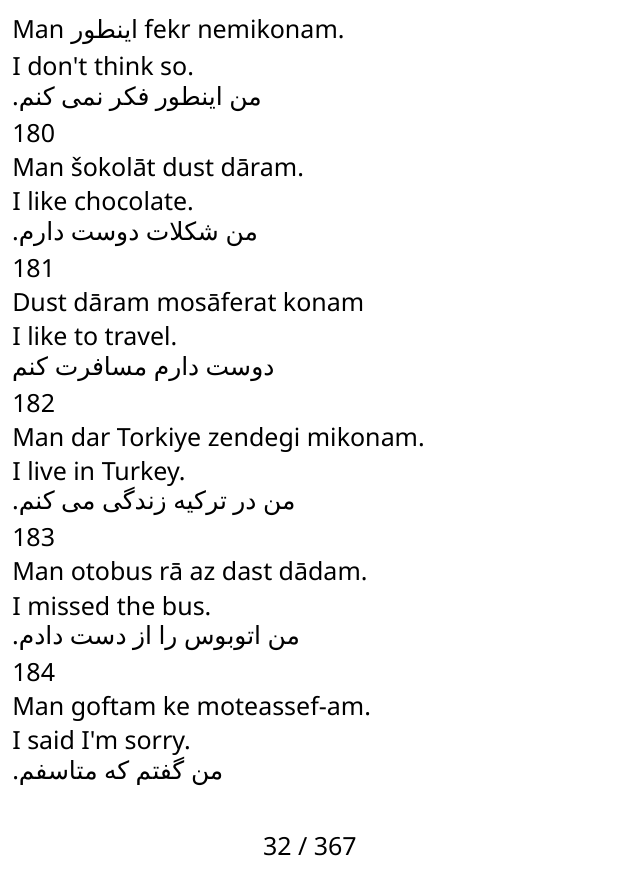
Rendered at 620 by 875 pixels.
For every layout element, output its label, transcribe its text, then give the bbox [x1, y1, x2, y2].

text من شکلات دوست دارم. [12, 218, 607, 250]
text I don't think so. [12, 49, 607, 83]
text من اتوبوس را از دست دادم. [12, 622, 607, 655]
text من گفتم که متاسفم. [12, 757, 607, 789]
text Man šokolāt dust dāram. [12, 150, 607, 184]
text I like to travel. [12, 318, 607, 353]
text 181 [12, 250, 607, 284]
text من اینطور فکر نمی کنم. [12, 83, 607, 116]
text Man goftam ke moteassef-am. [12, 689, 607, 723]
text 180 [12, 116, 607, 150]
text دوست دارم مسافرت کنم [12, 353, 607, 385]
text Man اینطور fekr nemi‌konam. [12, 12, 607, 49]
text I missed the bus. [12, 588, 607, 622]
text Dust dāram mosāferat konam [12, 284, 607, 318]
text من در ترکیه زندگی می کنم. [12, 487, 607, 520]
text Man dar Torkiye zendegi mi‌konam. [12, 419, 607, 453]
text I live in Turkey. [12, 453, 607, 487]
text 184 [12, 655, 607, 689]
text 182 [12, 385, 607, 419]
text Man otobus rā az dast dādam. [12, 554, 607, 588]
text I said I'm sorry. [12, 723, 607, 757]
text 183 [12, 520, 607, 554]
text I like chocolate. [12, 184, 607, 218]
